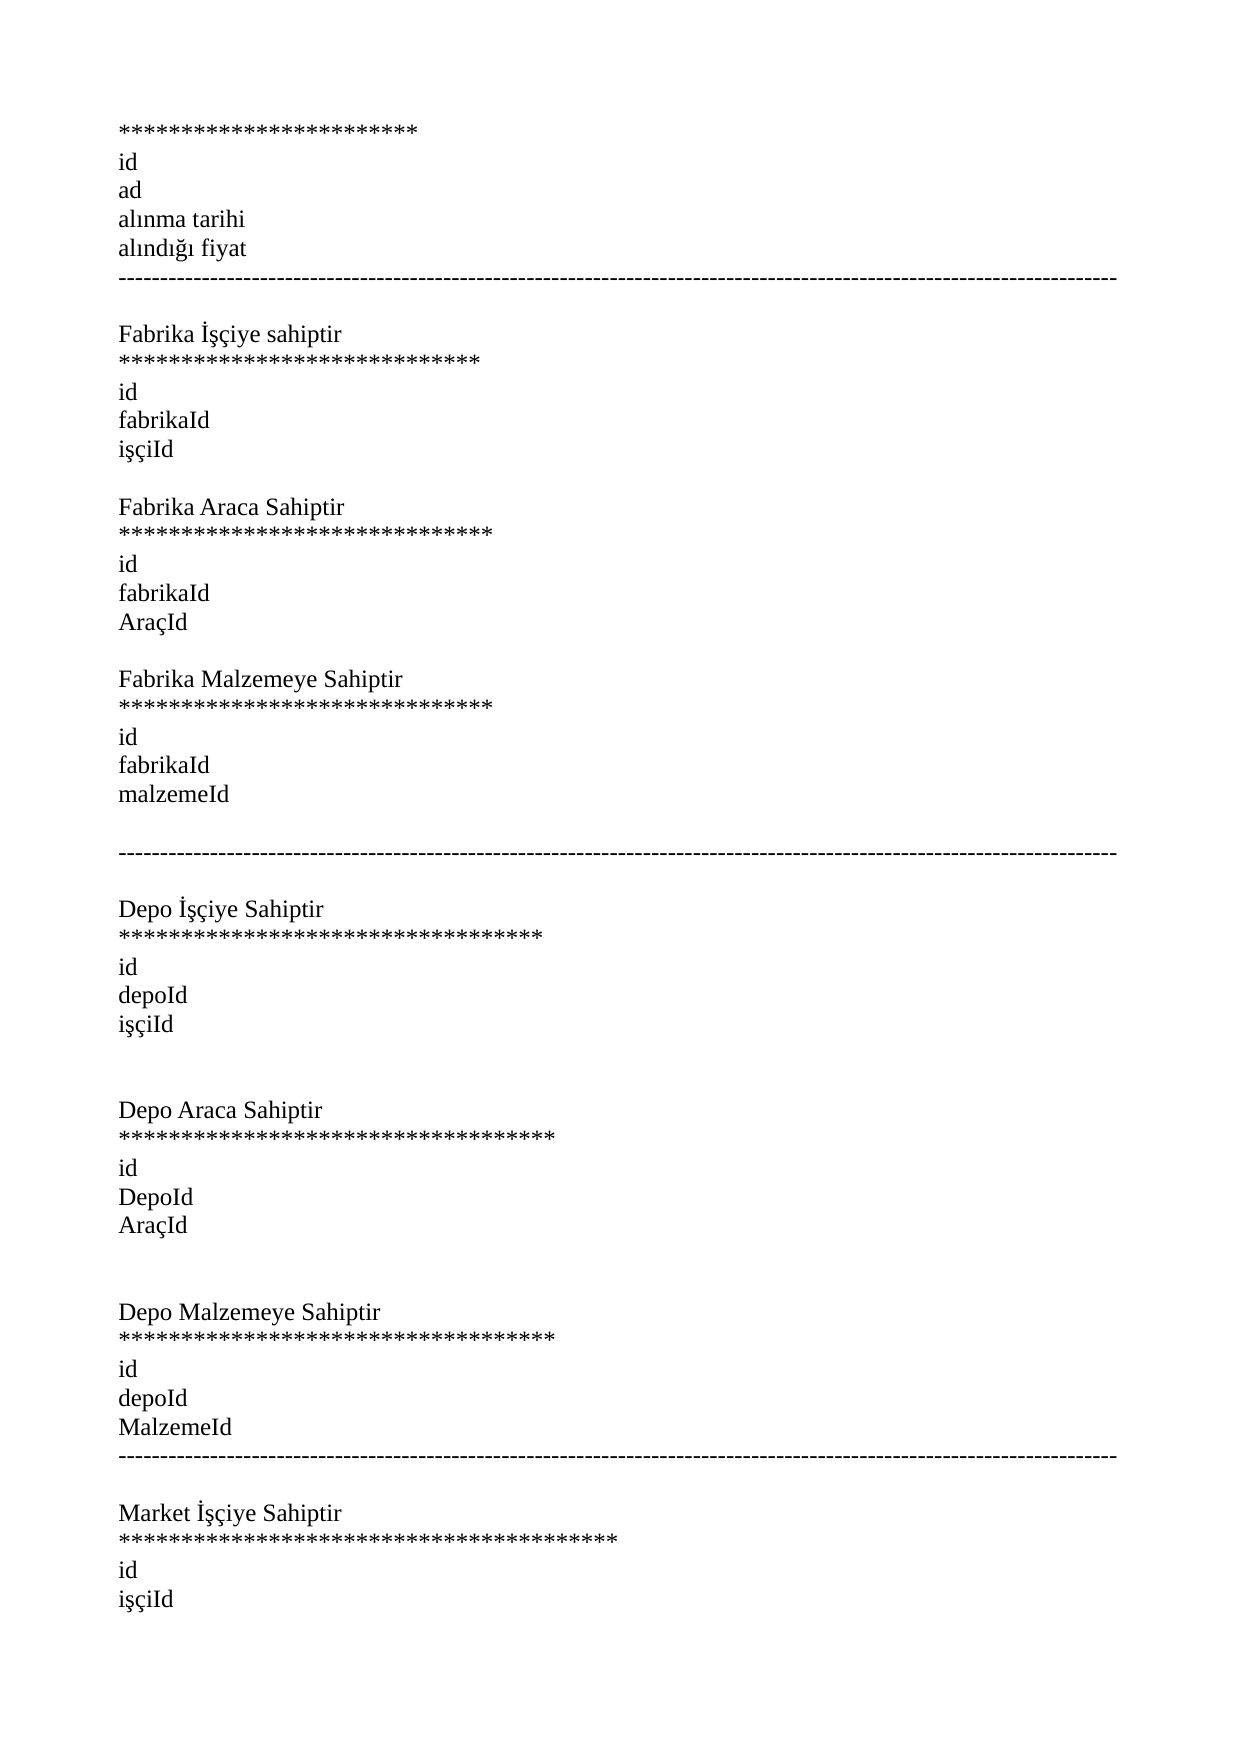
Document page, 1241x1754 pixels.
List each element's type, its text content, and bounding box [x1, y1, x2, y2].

text işçiId [118, 1584, 1122, 1613]
text id [118, 1556, 1122, 1584]
text *********************************** [118, 1326, 1122, 1354]
text fabrikaId [118, 751, 1122, 779]
text ------------------------------------------------------------------------------------------------------------------------ [118, 1441, 1122, 1469]
text ------------------------------------------------------------------------------------------------------------------------ [118, 837, 1122, 866]
text depoId [118, 1383, 1122, 1412]
text Market İşçiye Sahiptir [118, 1498, 1122, 1527]
text fabrikaId [118, 406, 1122, 434]
text id [118, 722, 1122, 751]
text Depo Malzemeye Sahiptir [118, 1297, 1122, 1326]
text ****************************** [118, 693, 1122, 722]
text Fabrika Araca Sahiptir [118, 492, 1122, 521]
text *********************************** [118, 1124, 1122, 1153]
text id [118, 952, 1122, 981]
text fabrikaId [118, 578, 1122, 607]
text MalzemeId [118, 1412, 1122, 1441]
text id [118, 1153, 1122, 1182]
text id [118, 549, 1122, 578]
text ********************************** [118, 923, 1122, 952]
text ****************************** [118, 521, 1122, 549]
text Fabrika İşçiye sahiptir [118, 319, 1122, 348]
text Depo Araca Sahiptir [118, 1096, 1122, 1124]
text Fabrika Malzemeye Sahiptir [118, 664, 1122, 693]
text DepoId [118, 1182, 1122, 1211]
text **************************************** [118, 1527, 1122, 1556]
text id [118, 1354, 1122, 1383]
text depoId [118, 981, 1122, 1009]
text işçiId [118, 434, 1122, 463]
text AraçId [118, 1211, 1122, 1239]
text id [118, 377, 1122, 406]
text ************************ [118, 118, 1122, 147]
text alındığı fiyat [118, 233, 1122, 262]
text AraçId [118, 607, 1122, 636]
text malzemeId [118, 779, 1122, 808]
text ad [118, 176, 1122, 204]
text ***************************** [118, 348, 1122, 377]
text id [118, 147, 1122, 176]
text işçiId [118, 1009, 1122, 1038]
text alınma tarihi [118, 204, 1122, 233]
text ------------------------------------------------------------------------------------------------------------------------ [118, 262, 1122, 291]
text Depo İşçiye Sahiptir [118, 894, 1122, 923]
